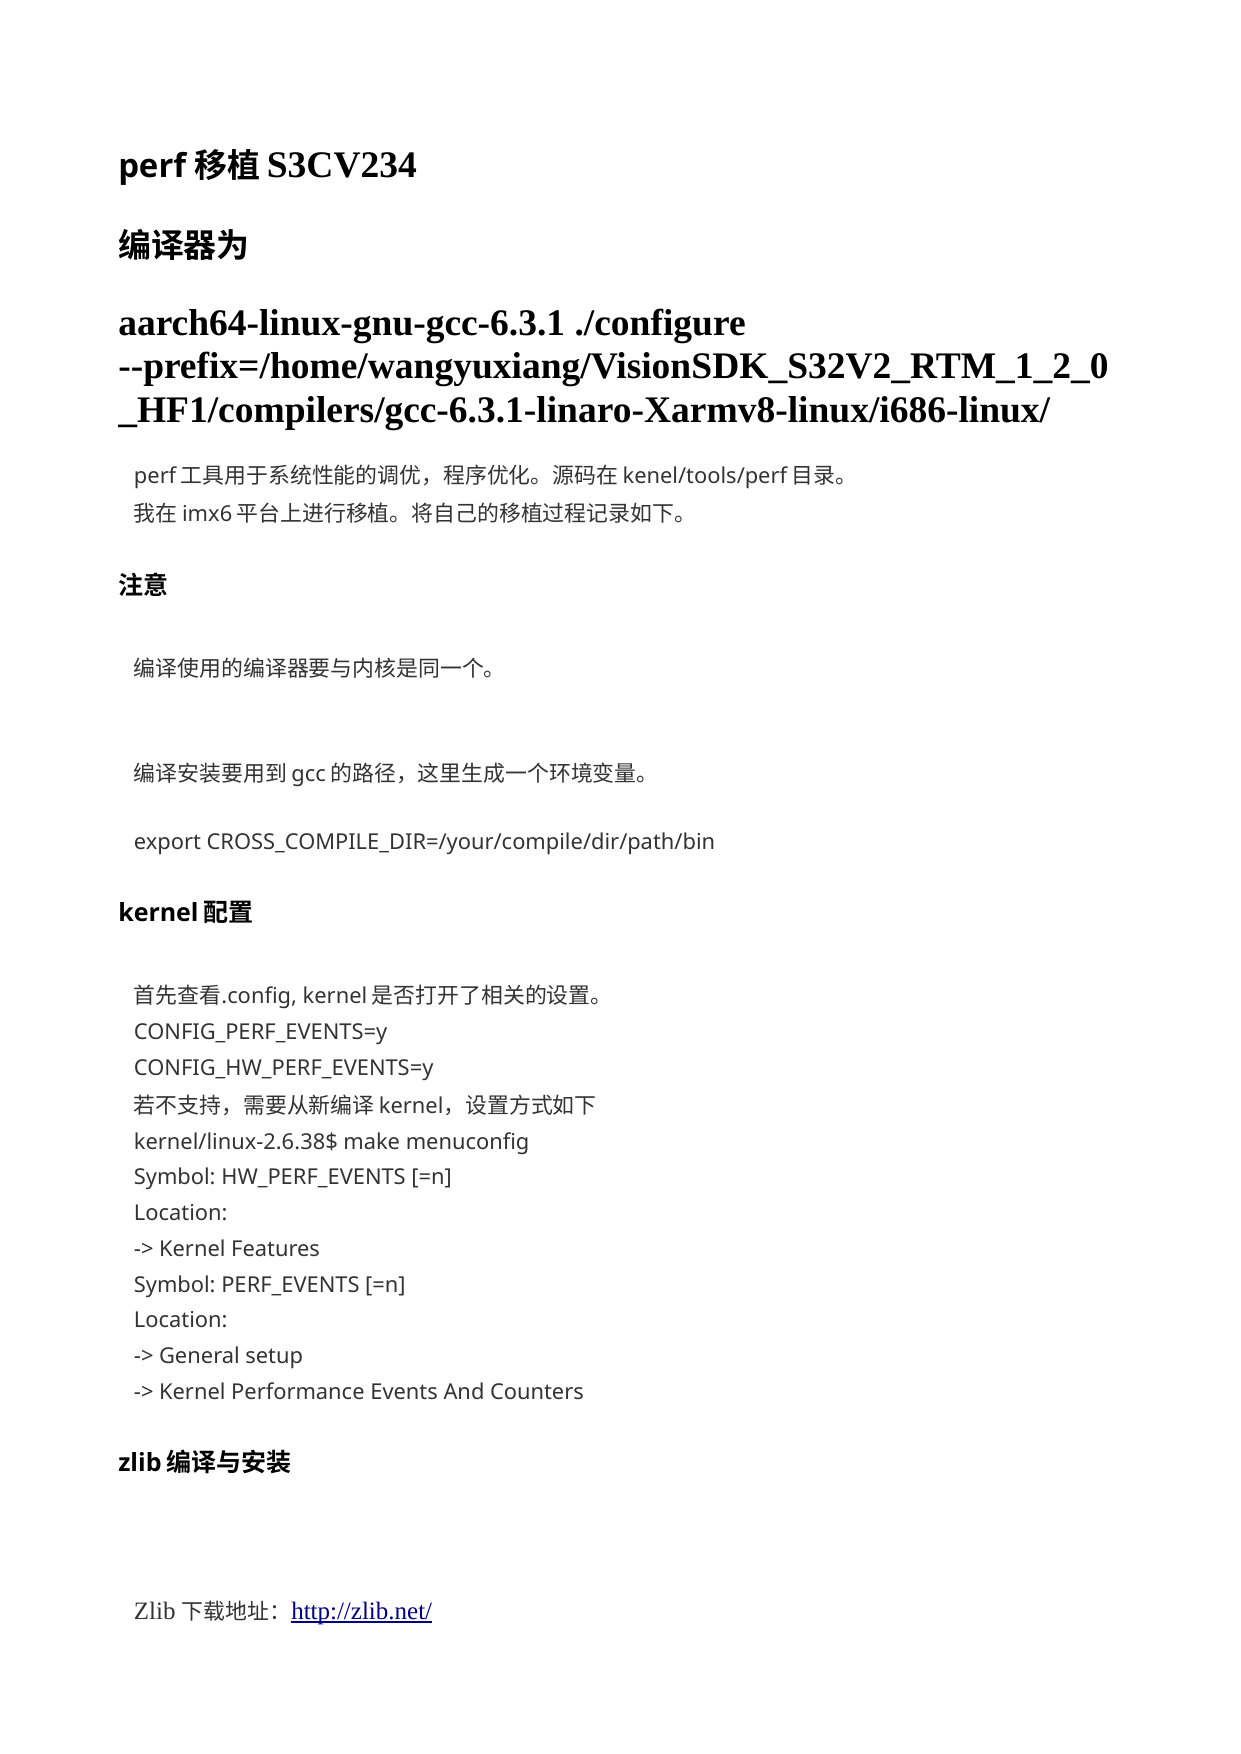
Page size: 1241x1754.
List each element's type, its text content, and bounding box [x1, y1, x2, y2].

text Zlib 下载地址：http://zlib.net/ [134, 1594, 1106, 1626]
text 编译安装要用到gcc的路径，这里生成一个环境变量。 [134, 720, 1106, 788]
text 首先查看.config, kernel是否打开了相关的设置。 CONFIG_PERF_EVENTS=y CONFIG_HW_PERF_EVENTS=y 若不支持，需要从新编译kernel，设置方式如下 kernel/linux-2.6.38$ make menuconfig Symbol: HW_PERF_EVENTS [=n] Location: -> Kernel Features Symbol: PERF_EVENTS [=n] Location: -> General setup -> Kernel Performance Events And Counters [134, 978, 1106, 1406]
text export CROSS_COMPILE_DIR=/your/compile/dir/path/bin [134, 826, 1106, 856]
text perf工具用于系统性能的调优，程序优化。源码在kenel/tools/perf目录。 我在imx6平台上进行移植。将自己的移植过程记录如下。 [134, 458, 1106, 528]
subtitle 编译器为 [118, 220, 1122, 267]
subtitle 注意 [118, 566, 1122, 602]
subtitle perf 移植S3CV234 [118, 139, 1122, 187]
subtitle kernel配置 [118, 893, 1122, 929]
subtitle aarch64-linux-gnu-gcc-6.3.1 ./configure --prefix=/home/wangyuxiang/VisionSDK_S32V2_RTM_1_2_0_HF1/compilers/gcc-6.3.1-linaro-Xarmv8-linux/i686-linux/ [118, 301, 1122, 430]
subtitle zlib编译与安装 [118, 1443, 1122, 1479]
text 编译使用的编译器要与内核是同一个。 [134, 651, 1106, 683]
